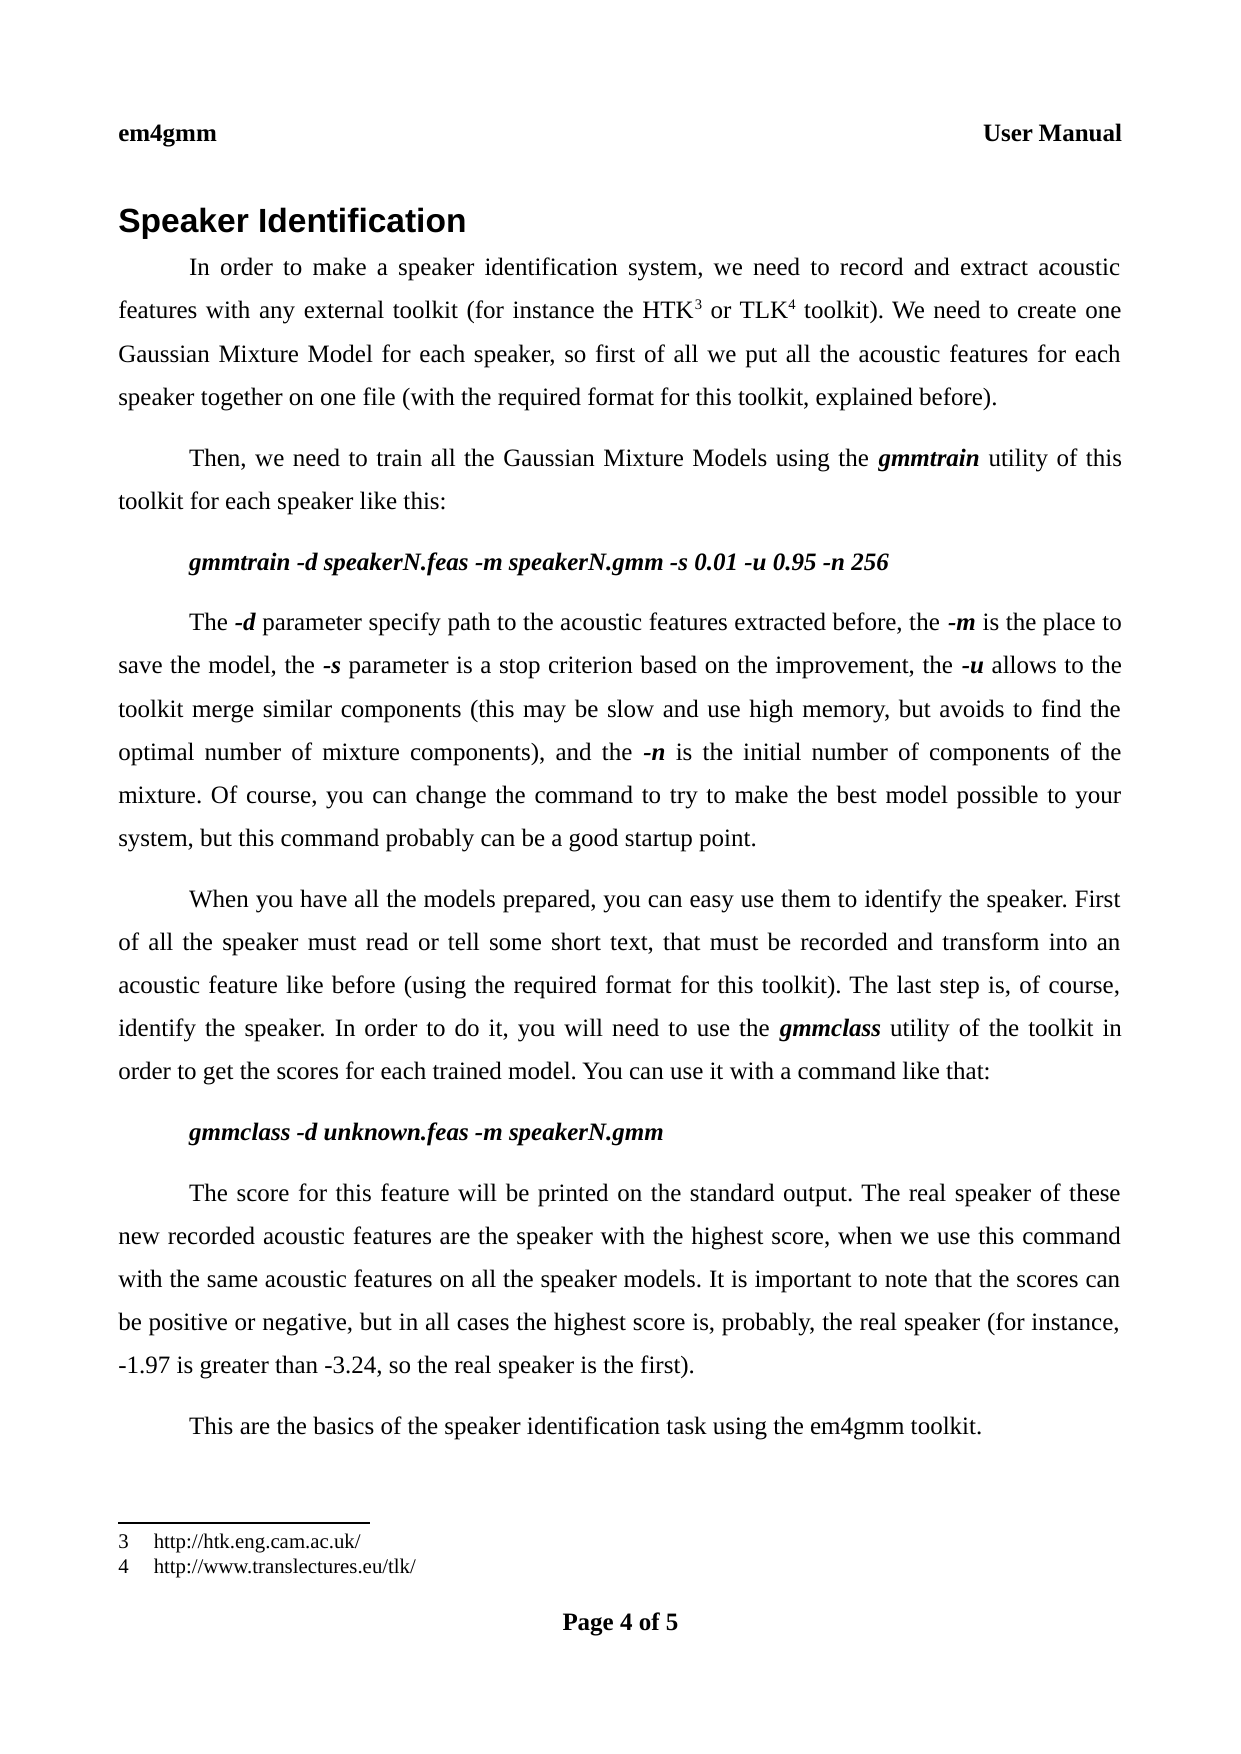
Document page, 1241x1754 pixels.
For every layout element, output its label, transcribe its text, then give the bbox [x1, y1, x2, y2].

text In order to make a speaker identification system, we need to record and extract acoustic features with any external toolkit (for instance the HTK or TLK toolkit). We need to create one Gaussian Mixture Model for each speaker, so first of all we put all the acoustic features for each speaker together on one file (with the required format for this toolkit, explained before). [118, 252, 1122, 411]
subtitle Speaker Identification [118, 201, 1122, 240]
text http://www.translectures.eu/tlk/ [118, 1553, 1122, 1578]
text gmmtrain -d speakerN.feas -m speakerN.gmm -s 0.01 -u 0.95 -n 256 [118, 547, 1122, 575]
text Then, we need to train all the Gaussian Mixture Models using the gmmtrain utility of this toolkit for each speaker like this: [118, 443, 1122, 514]
text The -d parameter specify path to the acoustic features extracted before, the -m is the place to save the model, the -s parameter is a stop criterion based on the improvement, the -u allows to the toolkit merge similar components (this may be slow and use high memory, but avoids to find the optimal number of mixture components), and the -n is the initial number of components of the mixture. Of course, you can change the command to try to make the best model possible to your system, but this command probably can be a good startup point. [118, 607, 1122, 852]
text The score for this feature will be printed on the standard output. The real speaker of these new recorded acoustic features are the speaker with the highest score, when we use this command with the same acoustic features on all the speaker models. It is important to note that the scores can be positive or negative, but in all cases the highest score is, probably, the real speaker (for instance, -1.97 is greater than -3.24, so the real speaker is the first). [118, 1178, 1122, 1379]
text http://htk.eng.cam.ac.uk/ [118, 1529, 1122, 1553]
text When you have all the models prepared, you can easy use them to identify the speaker. First of all the speaker must read or tell some short text, that must be recorded and transform into an acoustic feature like before (using the required format for this toolkit). The last step is, of course, identify the speaker. In order to do it, you will need to use the gmmclass utility of the toolkit in order to get the scores for each trained model. You can use it with a command like that: [118, 884, 1122, 1085]
text This are the basics of the speaker identification task using the em4gmm toolkit. [118, 1411, 1122, 1440]
text gmmclass -d unknown.feas -m speakerN.gmm [118, 1117, 1122, 1146]
